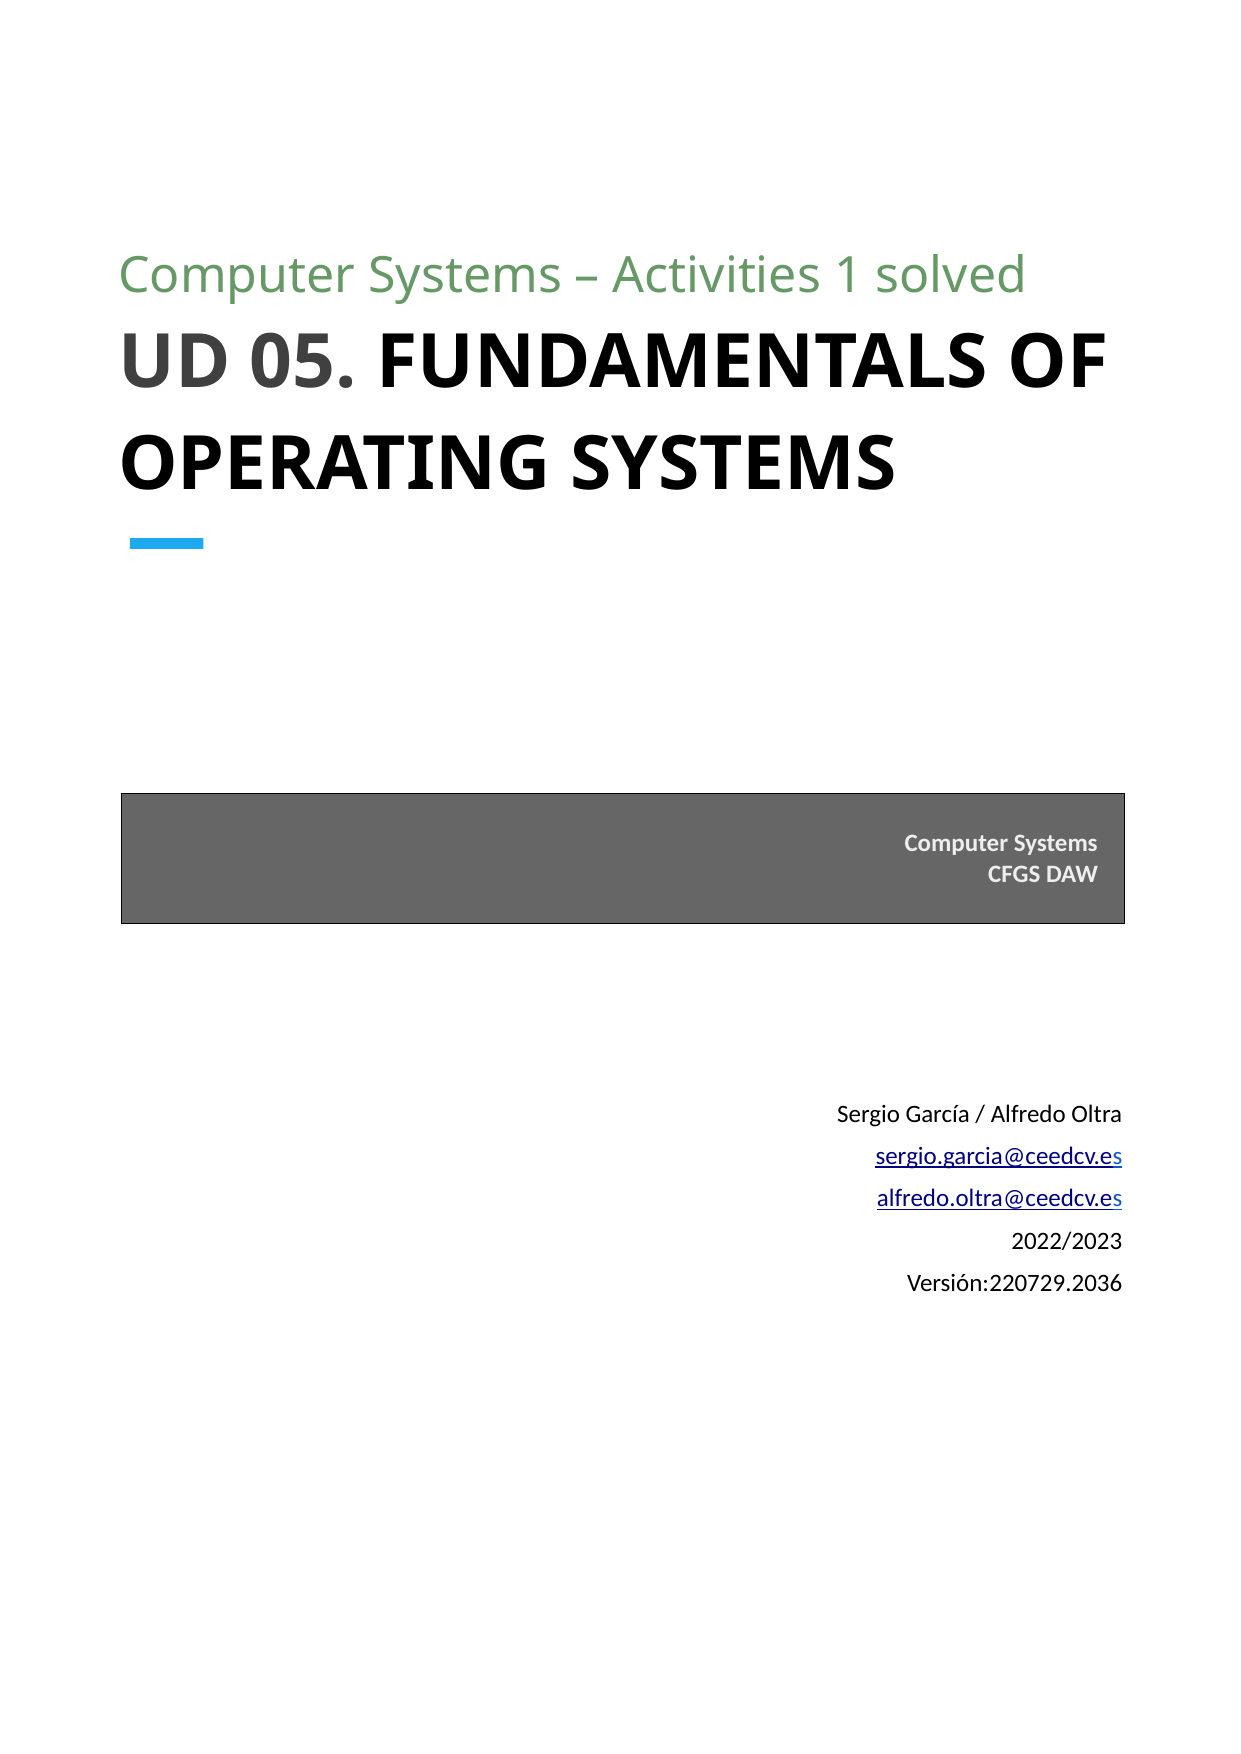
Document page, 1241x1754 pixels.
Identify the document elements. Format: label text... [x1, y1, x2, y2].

picture [129, 538, 204, 549]
text sergio.garcia@ceedcv.es [231, 1140, 1122, 1171]
text Versión:220729.2036 [118, 1267, 1122, 1298]
text Computer Systems – Activities 1 solved UD 05. Fundamentals of operating systems [118, 239, 1122, 512]
text Sergio García / Alfredo Oltra [231, 1098, 1122, 1128]
text Computer Systems [125, 828, 1098, 858]
text 2022/2023 [118, 1225, 1122, 1256]
text CFGS DAW [125, 858, 1098, 889]
text alfredo.oltra@ceedcv.es [231, 1183, 1122, 1213]
